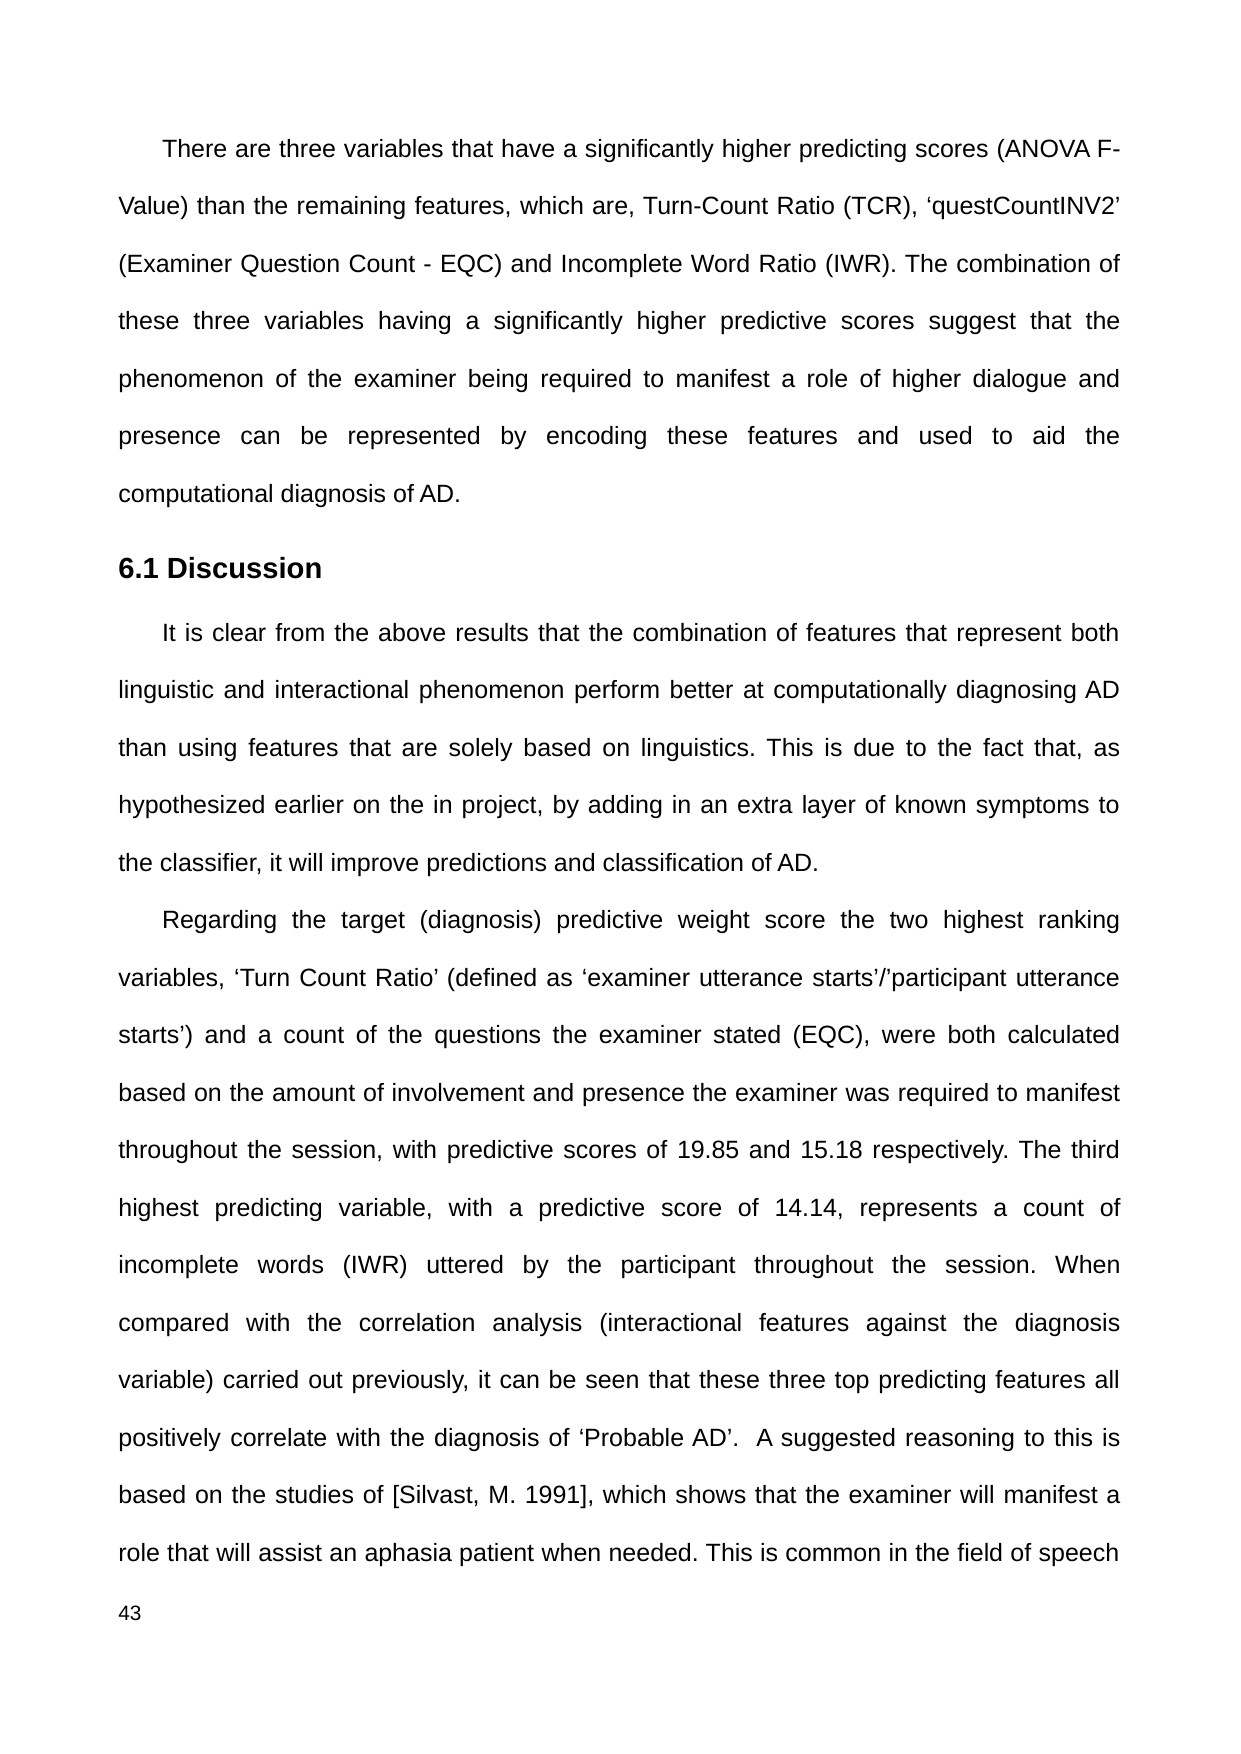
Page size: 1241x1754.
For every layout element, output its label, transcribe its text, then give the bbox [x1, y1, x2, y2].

text It is clear from the above results that the combination of features that represent both linguistic and interactional phenomenon perform better at computationally diagnosing AD than using features that are solely based on linguistics. This is due to the fact that, as hypothesized earlier on the in project, by adding in an extra layer of known symptoms to the classifier, it will improve predictions and classification of AD. [118, 618, 1122, 876]
subtitle 6.1 Discussion [118, 551, 1122, 584]
text There are three variables that have a significantly higher predicting scores (ANOVA F-Value) than the remaining features, which are, Turn-Count Ratio (TCR), ‘questCountINV2’ (Examiner Question Count - EQC) and Incomplete Word Ratio (IWR). The combination of these three variables having a significantly higher predictive scores suggest that the phenomenon of the examiner being required to manifest a role of higher dialogue and presence can be represented by encoding these features and used to aid the computational diagnosis of AD. [118, 133, 1122, 507]
text Regarding the target (diagnosis) predictive weight score the two highest ranking variables, ‘Turn Count Ratio’ (defined as ‘examiner utterance starts’/’participant utterance starts’) and a count of the questions the examiner stated (EQC), were both calculated based on the amount of involvement and presence the examiner was required to manifest throughout the session, with predictive scores of 19.85 and 15.18 respectively. The third highest predicting variable, with a predictive score of 14.14, represents a count of incomplete words (IWR) uttered by the participant throughout the session. When compared with the correlation analysis (interactional features against the diagnosis variable) carried out previously, it can be seen that these three top predicting features all positively correlate with the diagnosis of ‘Probable AD’. A suggested reasoning to this is based on the studies of [Silvast, M. 1991], which shows that the examiner will manifest a role that will assist an aphasia patient when needed. This is common in the field of speech [118, 905, 1122, 1566]
